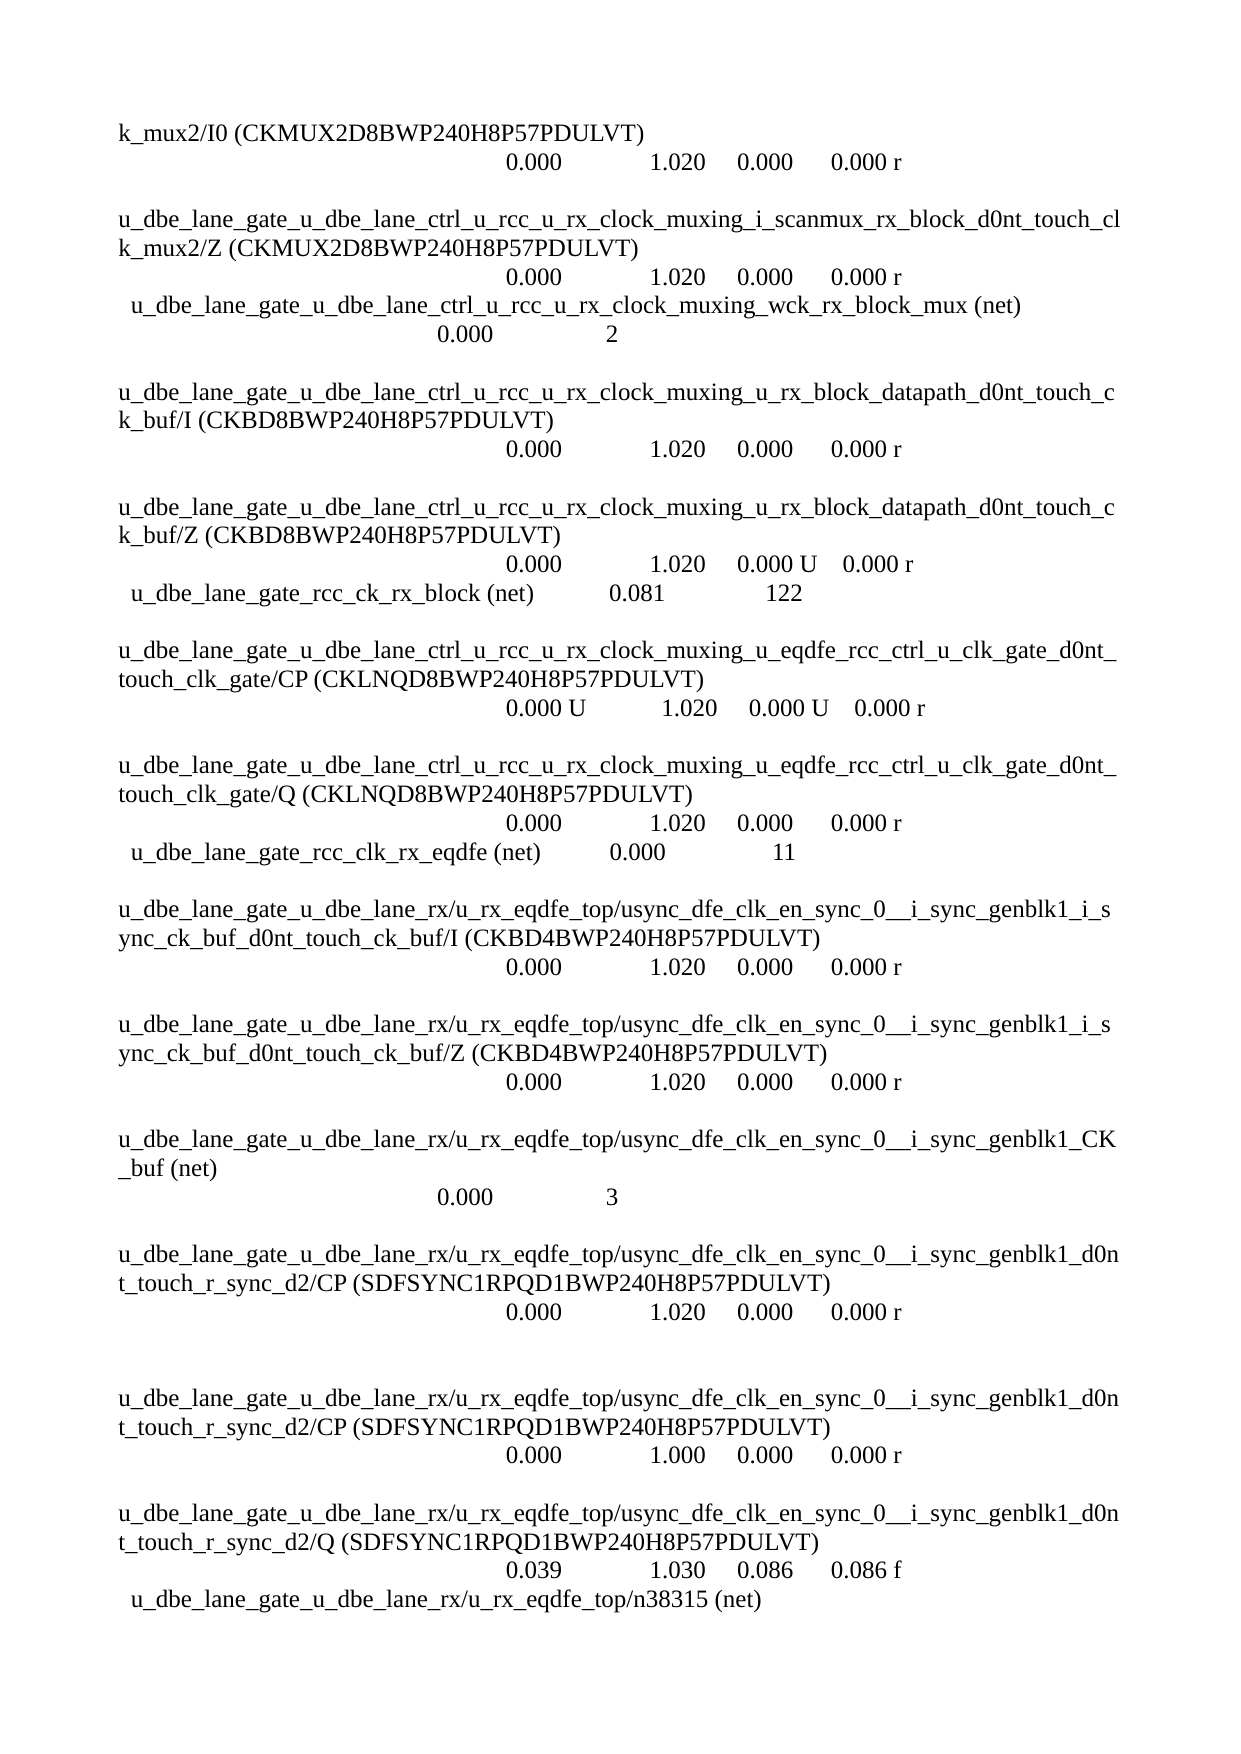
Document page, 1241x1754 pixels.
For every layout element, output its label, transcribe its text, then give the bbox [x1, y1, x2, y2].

text u_dbe_lane_gate_u_dbe_lane_rx/u_rx_eqdfe_top/n38315 (net) [118, 1584, 1122, 1613]
text u_dbe_lane_gate_u_dbe_lane_ctrl_u_rcc_u_rx_clock_muxing_u_eqdfe_rcc_ctrl_u_clk_gate_d0nt_touch_clk_gate/CP (CKLNQD8BWP240H8P57PDULVT) [118, 607, 1122, 693]
text u_dbe_lane_gate_u_dbe_lane_ctrl_u_rcc_u_rx_clock_muxing_u_rx_block_datapath_d0nt_touch_ck_buf/I (CKBD8BWP240H8P57PDULVT) [118, 348, 1122, 434]
text 0.000 1.000 0.000 0.000 r [118, 1441, 1122, 1469]
text 0.000 3 [118, 1182, 1122, 1211]
text u_dbe_lane_gate_u_dbe_lane_ctrl_u_rcc_u_rx_clock_muxing_i_scanmux_rx_block_d0nt_touch_clk_mux2/Z (CKMUX2D8BWP240H8P57PDULVT) [118, 176, 1122, 262]
text 0.000 2 [118, 319, 1122, 348]
text 0.039 1.030 0.086 0.086 f [118, 1556, 1122, 1584]
text u_dbe_lane_gate_u_dbe_lane_rx/u_rx_eqdfe_top/usync_dfe_clk_en_sync_0__i_sync_genblk1_d0nt_touch_r_sync_d2/CP (SDFSYNC1RPQD1BWP240H8P57PDULVT) [118, 1354, 1122, 1441]
text u_dbe_lane_gate_rcc_clk_rx_eqdfe (net) 0.000 11 [118, 837, 1122, 866]
text u_dbe_lane_gate_u_dbe_lane_rx/u_rx_eqdfe_top/usync_dfe_clk_en_sync_0__i_sync_genblk1_i_sync_ck_buf_d0nt_touch_ck_buf/I (CKBD4BWP240H8P57PDULVT) [118, 866, 1122, 952]
text u_dbe_lane_gate_u_dbe_lane_ctrl_u_rcc_u_rx_clock_muxing_wck_rx_block_mux (net) [118, 291, 1122, 319]
text u_dbe_lane_gate_u_dbe_lane_rx/u_rx_eqdfe_top/usync_dfe_clk_en_sync_0__i_sync_genblk1_CK_buf (net) [118, 1096, 1122, 1182]
text u_dbe_lane_gate_rcc_ck_rx_block (net) 0.081 122 [118, 578, 1122, 607]
text 0.000 U 1.020 0.000 U 0.000 r [118, 693, 1122, 722]
text 0.000 1.020 0.000 U 0.000 r [118, 549, 1122, 578]
text u_dbe_lane_gate_u_dbe_lane_rx/u_rx_eqdfe_top/usync_dfe_clk_en_sync_0__i_sync_genblk1_d0nt_touch_r_sync_d2/CP (SDFSYNC1RPQD1BWP240H8P57PDULVT) [118, 1211, 1122, 1297]
text 0.000 1.020 0.000 0.000 r [118, 952, 1122, 981]
text 0.000 1.020 0.000 0.000 r [118, 808, 1122, 837]
text u_dbe_lane_gate_u_dbe_lane_rx/u_rx_eqdfe_top/usync_dfe_clk_en_sync_0__i_sync_genblk1_i_sync_ck_buf_d0nt_touch_ck_buf/Z (CKBD4BWP240H8P57PDULVT) [118, 981, 1122, 1067]
text 0.000 1.020 0.000 0.000 r [118, 434, 1122, 463]
text 0.000 1.020 0.000 0.000 r [118, 262, 1122, 291]
text 0.000 1.020 0.000 0.000 r [118, 1297, 1122, 1326]
text 0.000 1.020 0.000 0.000 r [118, 147, 1122, 176]
text k_mux2/I0 (CKMUX2D8BWP240H8P57PDULVT) [118, 118, 1122, 147]
text u_dbe_lane_gate_u_dbe_lane_ctrl_u_rcc_u_rx_clock_muxing_u_eqdfe_rcc_ctrl_u_clk_gate_d0nt_touch_clk_gate/Q (CKLNQD8BWP240H8P57PDULVT) [118, 722, 1122, 808]
text 0.000 1.020 0.000 0.000 r [118, 1067, 1122, 1096]
text u_dbe_lane_gate_u_dbe_lane_rx/u_rx_eqdfe_top/usync_dfe_clk_en_sync_0__i_sync_genblk1_d0nt_touch_r_sync_d2/Q (SDFSYNC1RPQD1BWP240H8P57PDULVT) [118, 1469, 1122, 1556]
text u_dbe_lane_gate_u_dbe_lane_ctrl_u_rcc_u_rx_clock_muxing_u_rx_block_datapath_d0nt_touch_ck_buf/Z (CKBD8BWP240H8P57PDULVT) [118, 463, 1122, 549]
